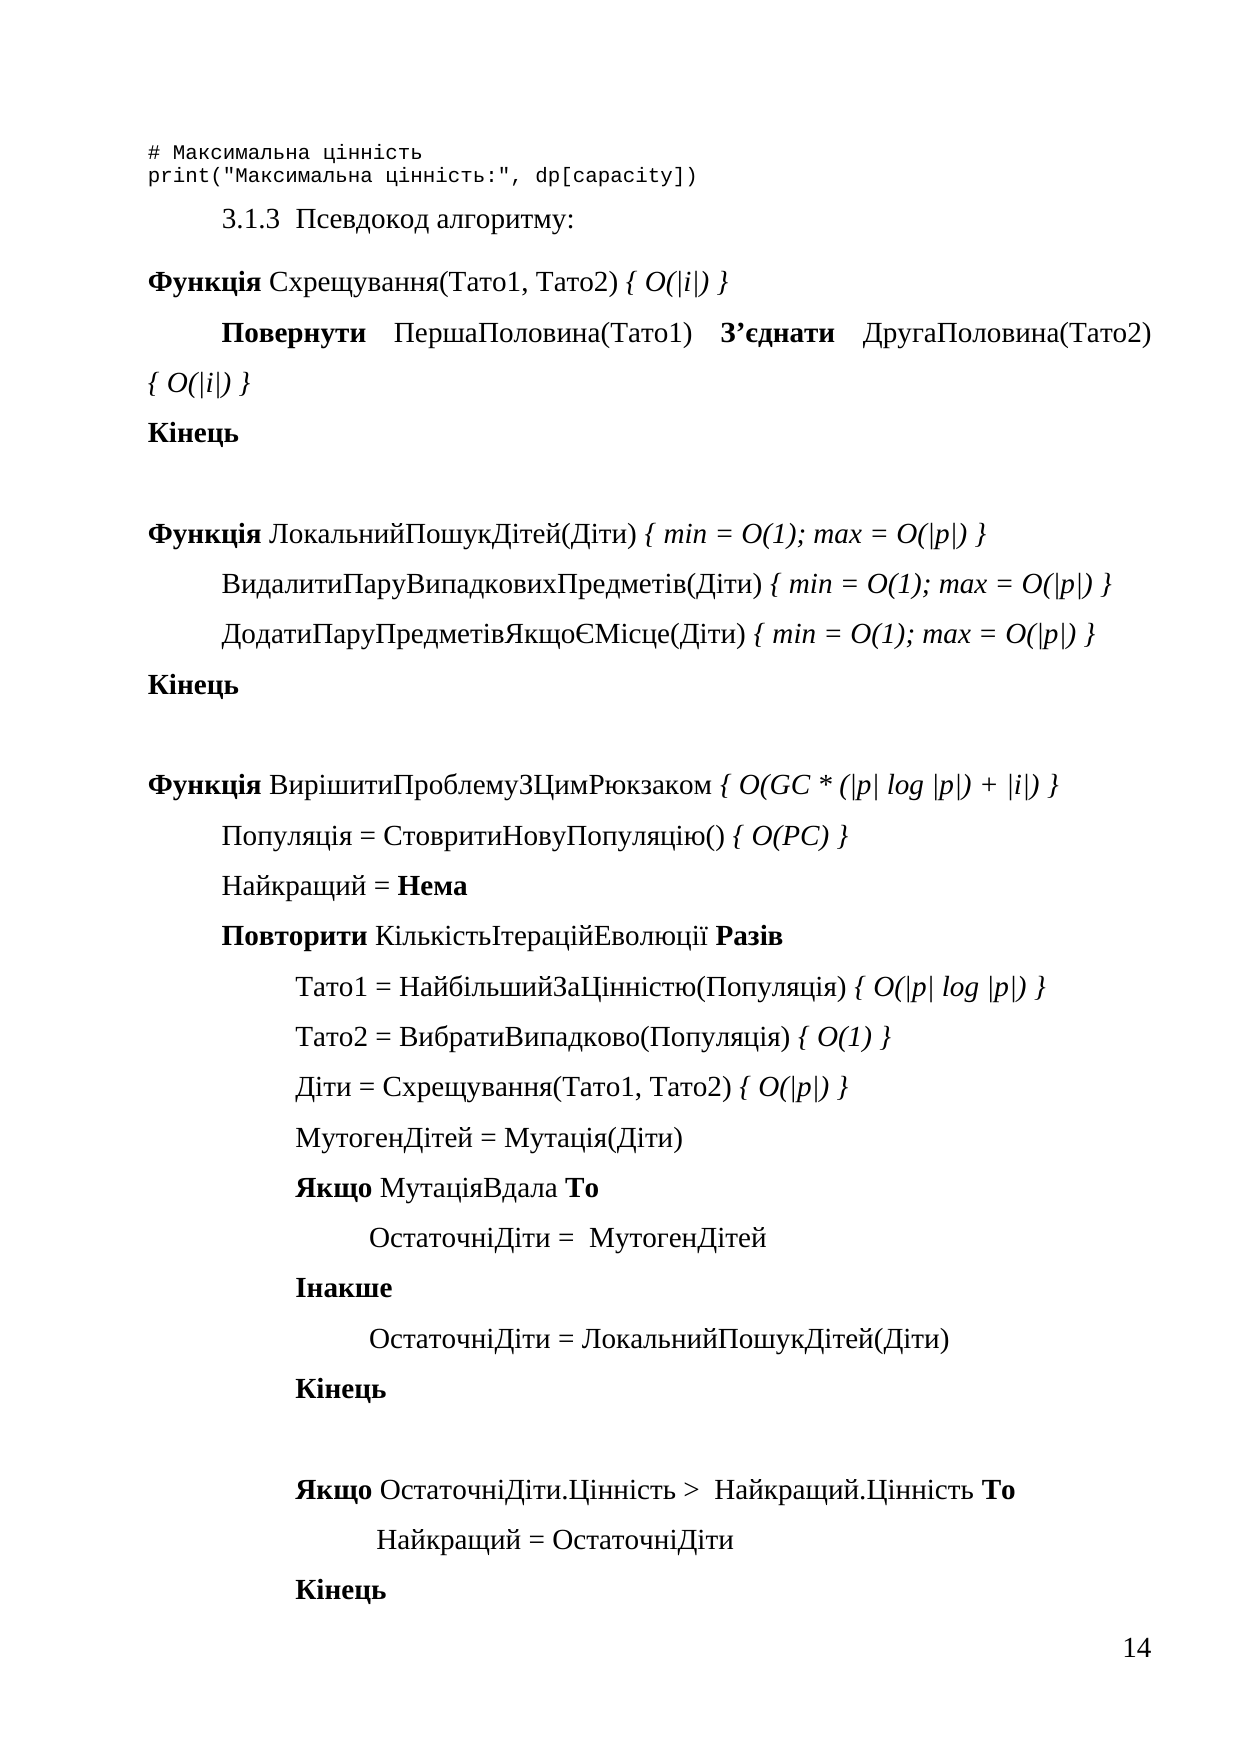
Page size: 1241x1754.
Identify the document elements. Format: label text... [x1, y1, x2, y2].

text Функція Схрещування(Тато1, Тато2) { O(|i|) } [148, 264, 1152, 298]
text Якщо ОстаточніДіти.Цінність > Найкращий.Цінність То [148, 1472, 1152, 1505]
text Діти = Схрещування(Тато1, Тато2) { O(|p|) } [148, 1069, 1152, 1103]
text print("Максимальна цінність:", dp[capacity]) [148, 165, 1152, 189]
text ДодатиПаруПредметівЯкщоЄМісце(Діти) { min = O(1); max = O(|p|) } [148, 617, 1152, 650]
text Повторити КількістьІтераційЕволюції Разів [148, 918, 1152, 952]
text ОстаточніДіти = ЛокальнийПошукДітей(Діти) [148, 1321, 1152, 1354]
text Функція ВирішитиПроблемуЗЦимРюкзаком { O(GC * (|p| log |p|) + |i|) } [148, 767, 1152, 801]
text МутогенДітей = Мутація(Діти) [148, 1120, 1152, 1153]
text Найкращий = Нема [148, 868, 1152, 902]
subtitle Псевдокод алгоритму: [148, 202, 1152, 235]
text Функція ЛокальнийПошукДітей(Діти) { min = O(1); max = O(|p|) } [148, 516, 1152, 549]
text Тато2 = ВибратиВипадково(Популяція) { O(1) } [148, 1019, 1152, 1053]
text # Максимальна цінність [148, 142, 1152, 165]
text Кінець [148, 1572, 1152, 1606]
text Інакше [148, 1271, 1152, 1304]
text Кінець [148, 667, 1152, 700]
text Найкращий = ОстаточніДіти [148, 1522, 1152, 1556]
text ВидалитиПаруВипадковихПредметів(Діти) { min = O(1); max = O(|p|) } [148, 566, 1152, 600]
text ОстаточніДіти = МутогенДітей [148, 1220, 1152, 1254]
text Популяція = СтовритиНовуПопуляцію() { O(PC) } [148, 818, 1152, 851]
text Тато1 = НайбільшийЗаЦінністю(Популяція) { O(|p| log |p|) } [148, 969, 1152, 1002]
text Кінець [148, 415, 1152, 449]
text Якщо МутаціяВдала То [148, 1170, 1152, 1203]
text Кінець [148, 1371, 1152, 1405]
text Повернути ПершаПоловина(Тато1) З’єднати ДругаПоловина(Тато2) { O(|i|) } [148, 315, 1152, 398]
